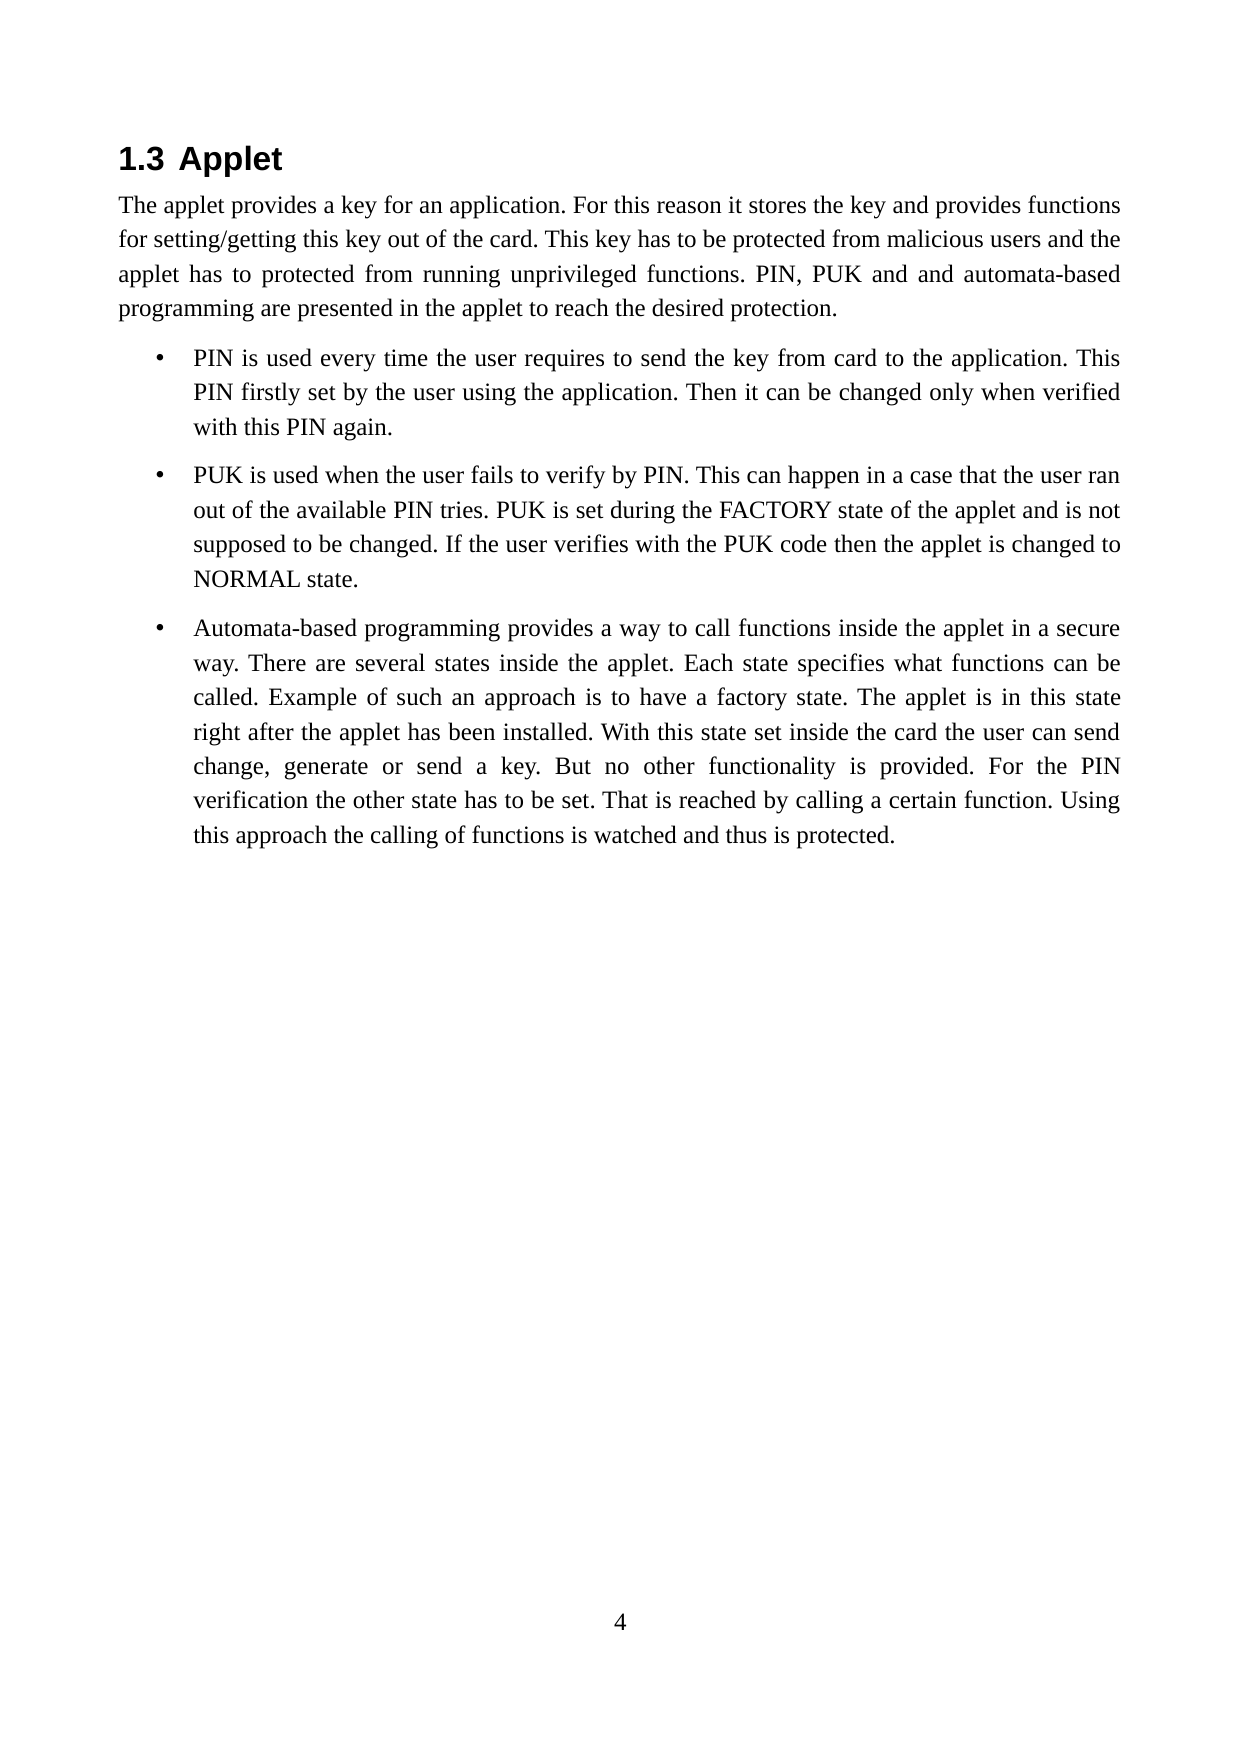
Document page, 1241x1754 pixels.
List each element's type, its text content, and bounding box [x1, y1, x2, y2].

list Automata-based programming provides a way to call functions inside the applet in a secure way. There are several states inside the applet. Each state specifies what functions can be called. Example of such an approach is to have a factory state. The applet is in this state right after the applet has been installed. With this state set inside the card the user can send change, generate or send a key. But no other functionality is provided. For the PIN verification the other state has to be set. That is reached by calling a certain function. Using this approach the calling of functions is watched and thus is protected. [156, 613, 1122, 849]
list PUK is used when the user fails to verify by PIN. This can happen in a case that the user ran out of the available PIN tries. PUK is set during the FACTORY state of the applet and is not supposed to be changed. If the user verifies with the PUK code then the applet is changed to NORMAL state. [156, 461, 1122, 593]
text The applet provides a key for an application. For this reason it stores the key and provides functions for setting/getting this key out of the card. This key has to be protected from malicious users and the applet has to protected from running unprivileged functions. PIN, PUK and and automata-based programming are presented in the applet to reach the desired protection. [118, 190, 1122, 322]
subtitle Applet [118, 139, 1122, 178]
list PIN is used every time the user requires to send the key from card to the application. This PIN firstly set by the user using the application. Then it can be changed only when verified with this PIN again. [156, 343, 1122, 440]
